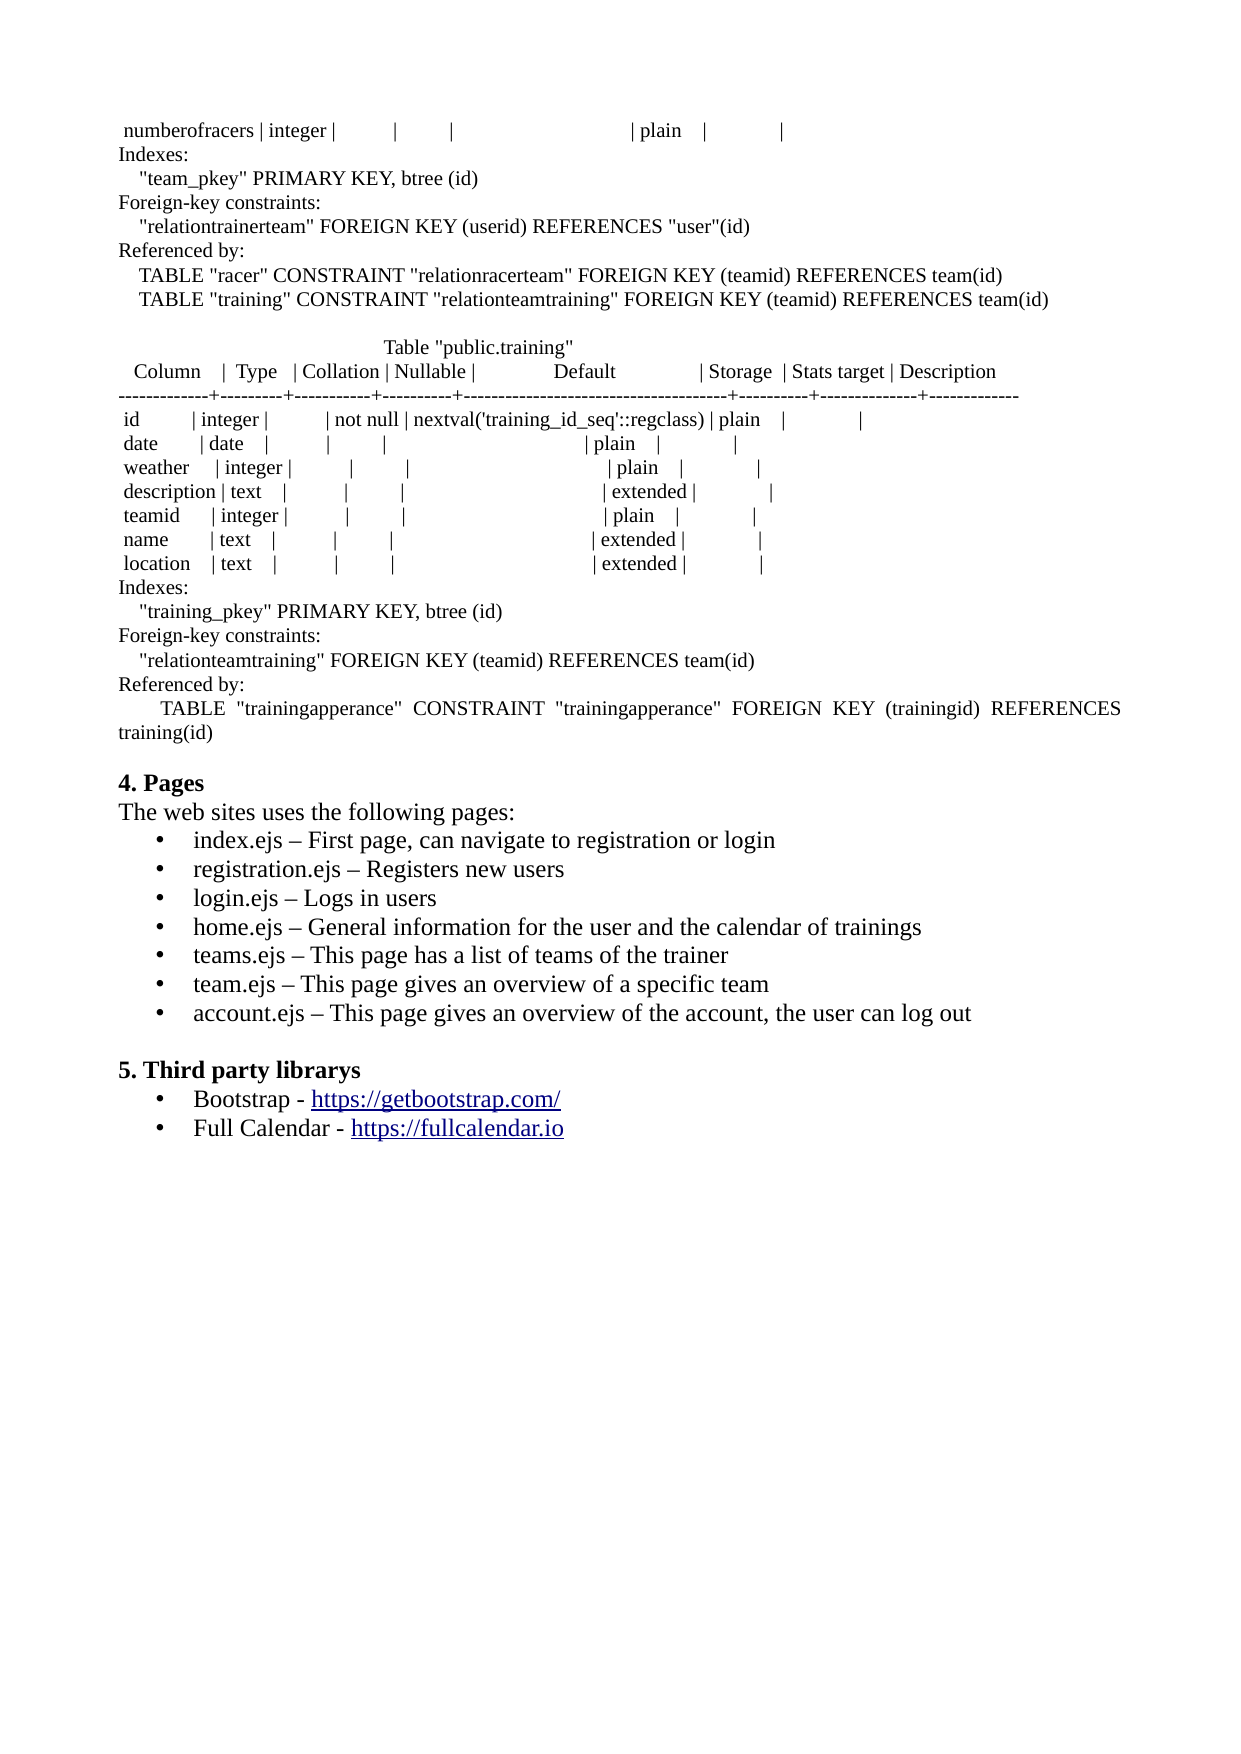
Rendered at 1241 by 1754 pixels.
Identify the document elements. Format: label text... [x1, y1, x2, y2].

text numberofracers | integer | | | | plain | | [118, 118, 1122, 142]
list account.ejs – This page gives an overview of the account, the user can log out [156, 998, 1122, 1027]
text Referenced by: [118, 238, 1122, 262]
text 4. Pages [118, 768, 1122, 797]
text weather | integer | | | | plain | | [118, 455, 1122, 479]
text TABLE "trainingapperance" CONSTRAINT "trainingapperance" FOREIGN KEY (trainingid) REFERENCES training(id) [118, 696, 1122, 744]
list Bootstrap - https://getbootstrap.com/ [156, 1084, 1122, 1113]
list registration.ejs – Registers new users [156, 854, 1122, 883]
text location | text | | | | extended | | [118, 551, 1122, 575]
list index.ejs – First page, can navigate to registration or login [156, 825, 1122, 854]
list home.ejs – General information for the user and the calendar of trainings [156, 912, 1122, 940]
text Indexes: [118, 575, 1122, 599]
text "team_pkey" PRIMARY KEY, btree (id) [118, 166, 1122, 190]
text The web sites uses the following pages: [118, 797, 1122, 825]
text "relationteamtraining" FOREIGN KEY (teamid) REFERENCES team(id) [118, 647, 1122, 672]
list teams.ejs – This page has a list of teams of the trainer [156, 940, 1122, 969]
list Full Calendar - https://fullcalendar.io [156, 1113, 1122, 1142]
text "training_pkey" PRIMARY KEY, btree (id) [118, 599, 1122, 623]
text Referenced by: [118, 672, 1122, 696]
text Column | Type | Collation | Nullable | Default | Storage | Stats target | Description [118, 359, 1122, 383]
text -------------+---------+-----------+----------+--------------------------------------+----------+--------------+------------- [118, 383, 1122, 407]
text TABLE "racer" CONSTRAINT "relationracerteam" FOREIGN KEY (teamid) REFERENCES team(id) [118, 262, 1122, 287]
text id | integer | | not null | nextval('training_id_seq'::regclass) | plain | | [118, 407, 1122, 431]
list login.ejs – Logs in users [156, 883, 1122, 912]
text Table "public.training" [118, 335, 1122, 359]
text TABLE "training" CONSTRAINT "relationteamtraining" FOREIGN KEY (teamid) REFERENCES team(id) [118, 287, 1122, 311]
text name | text | | | | extended | | [118, 527, 1122, 551]
text Indexes: [118, 142, 1122, 166]
text "relationtrainerteam" FOREIGN KEY (userid) REFERENCES "user"(id) [118, 214, 1122, 238]
text Foreign-key constraints: [118, 190, 1122, 214]
list team.ejs – This page gives an overview of a specific team [156, 969, 1122, 998]
text Foreign-key constraints: [118, 623, 1122, 647]
text description | text | | | | extended | | [118, 479, 1122, 503]
text date | date | | | | plain | | [118, 431, 1122, 455]
text teamid | integer | | | | plain | | [118, 503, 1122, 527]
text 5. Third party librarys [118, 1055, 1122, 1084]
